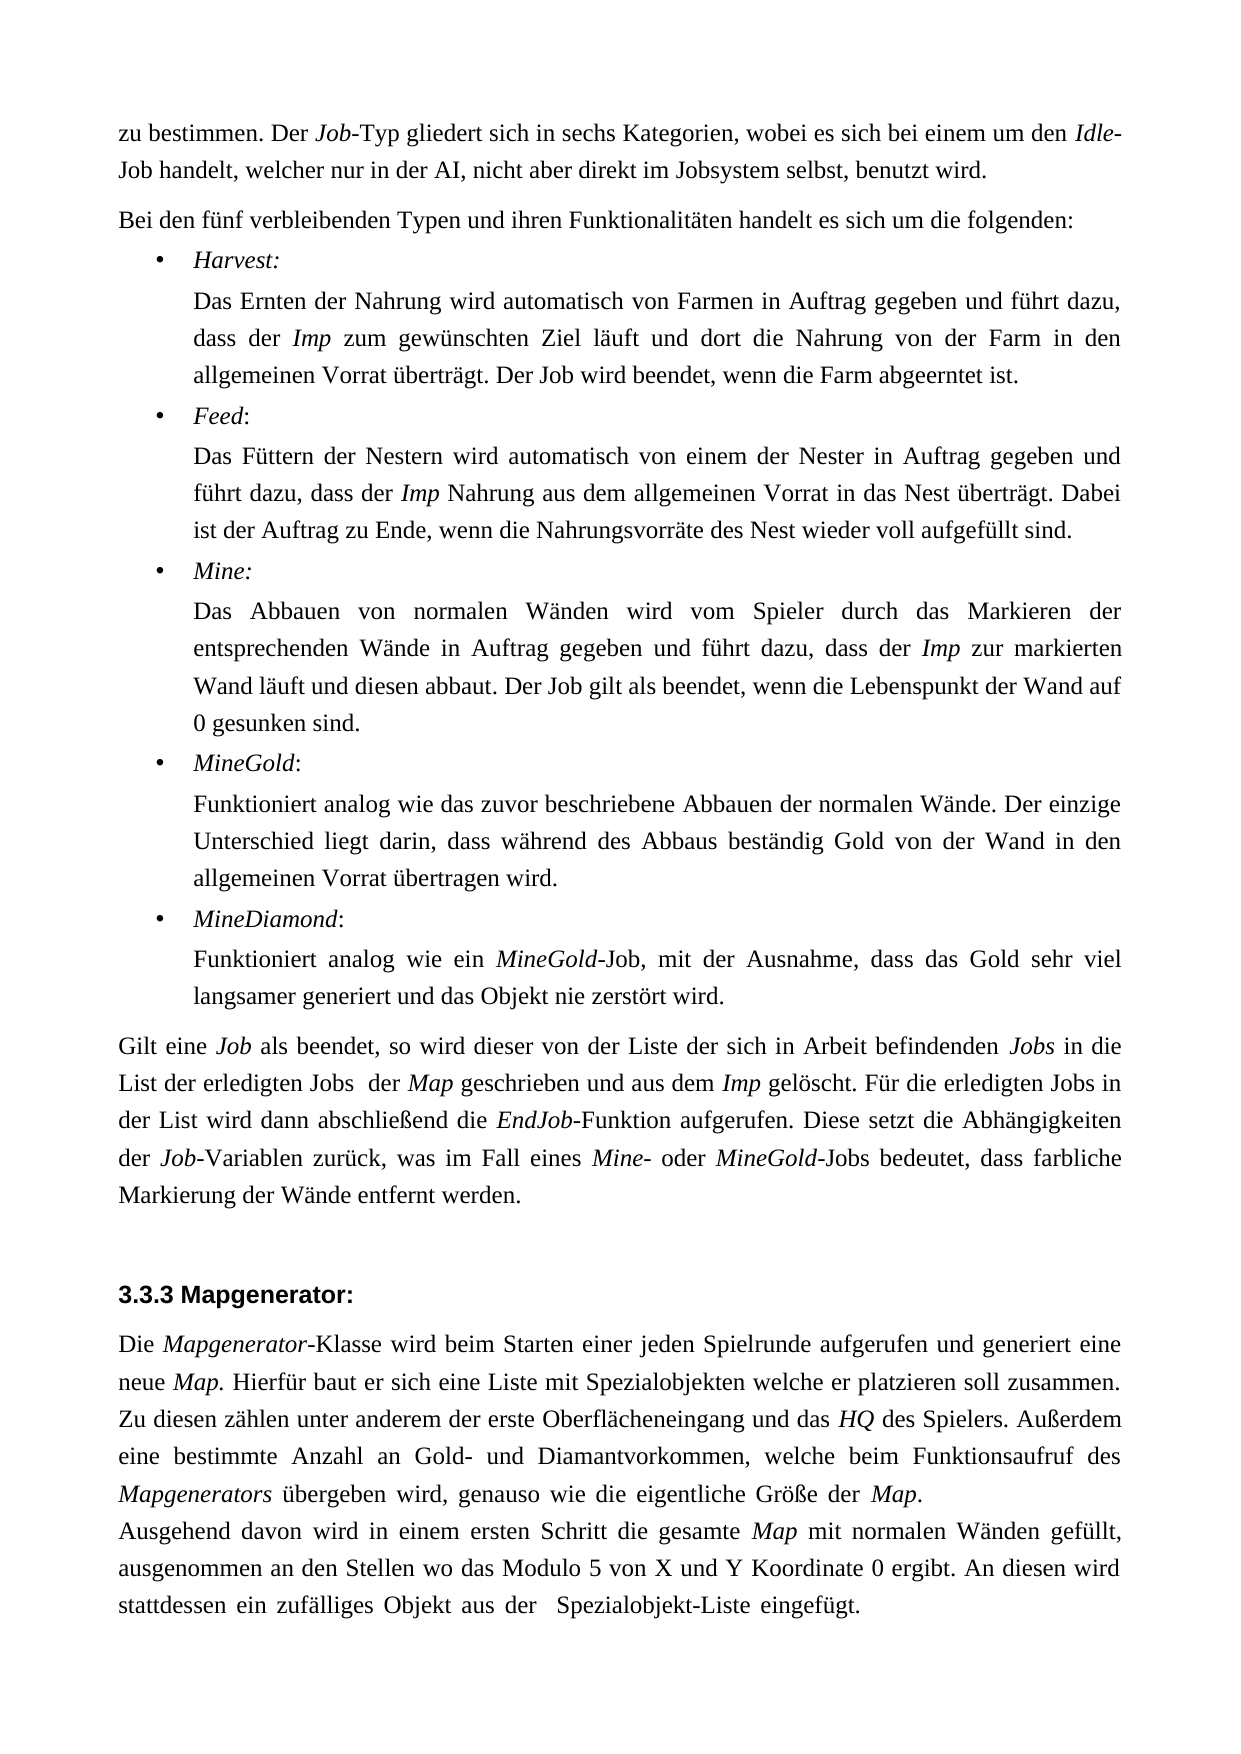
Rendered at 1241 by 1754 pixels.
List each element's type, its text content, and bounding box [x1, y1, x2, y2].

list MineGold: [156, 748, 1122, 777]
list Feed: [156, 401, 1122, 429]
list Harvest: [156, 246, 1122, 274]
list Mine: [156, 556, 1122, 585]
list MineDiamond: [156, 904, 1122, 932]
text Gilt eine Job als beendet, so wird dieser von der Liste der sich in Arbeit befindenden Jobs in die List der erledigten Jobs der Map geschrieben und aus dem Imp gelöscht. Für die erledigten Jobs in der List wird dann abschließend die EndJob-Funktion aufgerufen. Diese setzt die Abhängigkeiten der Job-Variablen zurück, was im Fall eines Mine- oder MineGold-Jobs bedeutet, dass farbliche Markierung der Wände entfernt werden. [118, 1031, 1122, 1209]
list Das Ernten der Nahrung wird automatisch von Farmen in Auftrag gegeben und führt dazu, dass der Imp zum gewünschten Ziel läuft und dort die Nahrung von der Farm in den allgemeinen Vorrat überträgt. Der Job wird beendet, wenn die Farm abgeerntet ist. [156, 286, 1122, 389]
list Das Abbauen von normalen Wänden wird vom Spieler durch das Markieren der entsprechenden Wände in Auftrag gegeben und führt dazu, dass der Imp zur markierten Wand läuft und diesen abbaut. Der Job gilt als beendet, wenn die Lebenspunkt der Wand auf 0 gesunken sind. [156, 596, 1122, 737]
text 3.3.3 Mapgenerator: [118, 1280, 1122, 1308]
list Das Füttern der Nestern wird automatisch von einem der Nester in Auftrag gegeben und führt dazu, dass der Imp Nahrung aus dem allgemeinen Vorrat in das Nest überträgt. Dabei ist der Auftrag zu Ende, wenn die Nahrungsvorräte des Nest wieder voll aufgefüllt sind. [156, 441, 1122, 544]
text Bei den fünf verbleibenden Typen und ihren Funktionalitäten handelt es sich um die folgenden: [118, 205, 1122, 234]
list Funktioniert analog wie das zuvor beschriebene Abbauen der normalen Wände. Der einzige Unterschied liegt darin, dass während des Abbaus beständig Gold von der Wand in den allgemeinen Vorrat übertragen wird. [156, 789, 1122, 892]
list Funktioniert analog wie ein MineGold-Job, mit der Ausnahme, dass das Gold sehr viel langsamer generiert und das Objekt nie zerstört wird. [156, 944, 1122, 1010]
text Die Mapgenerator-Klasse wird beim Starten einer jeden Spielrunde aufgerufen und generiert eine neue Map. Hierfür baut er sich eine Liste mit Spezialobjekten welche er platzieren soll zusammen. Zu diesen zählen unter anderem der erste Oberflächeneingang und das HQ des Spielers. Außerdem eine bestimmte Anzahl an Gold- und Diamantvorkommen, welche beim Funktionsaufruf des Mapgenerators übergeben wird, genauso wie die eigentliche Größe der Map. Ausgehend davon wird in einem ersten Schritt die gesamte Map mit normalen Wänden gefüllt, ausgenommen an den Stellen wo das Modulo 5 von X und Y Koordinate 0 ergibt. An diesen wird stattdessen ein zufälliges Objekt aus der Spezialobjekt-Liste eingefügt. [118, 1329, 1122, 1619]
text zu bestimmen. Der Job-Typ gliedert sich in sechs Kategorien, wobei es sich bei einem um den Idle-Job handelt, welcher nur in der AI, nicht aber direkt im Jobsystem selbst, benutzt wird. [118, 118, 1122, 184]
